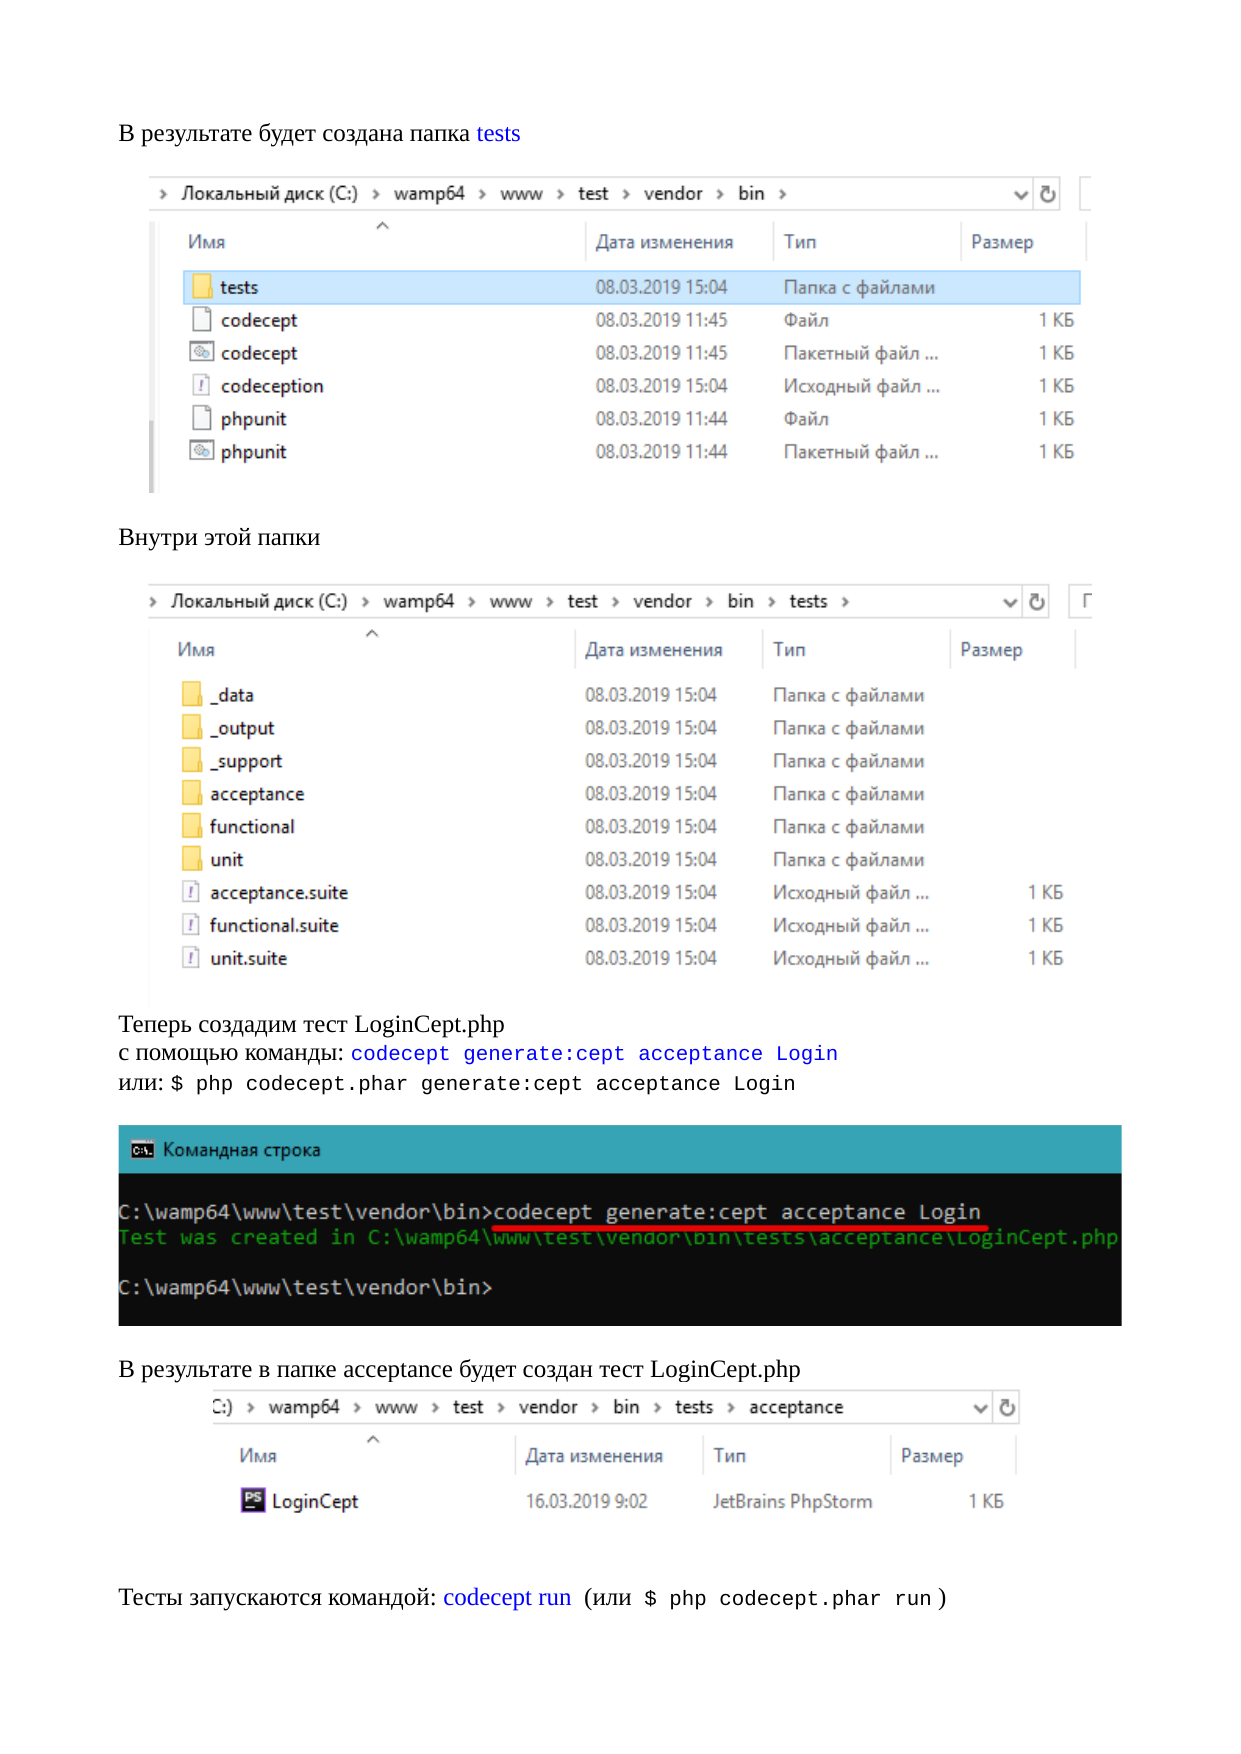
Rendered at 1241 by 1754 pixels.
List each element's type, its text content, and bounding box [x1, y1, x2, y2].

text В результате в папке acceptance будет создан тест LoginCept.php [118, 1354, 1122, 1383]
text В результате будет создана папка tests [118, 118, 1122, 147]
picture [149, 175, 1092, 493]
text Внутри этой папки [118, 522, 1122, 550]
picture [213, 1382, 1028, 1554]
text Теперь создадим тест LoginCept.php с помощью команды: codecept generate:cept acceptance Login [118, 579, 1122, 1067]
text или: $ php codecept.phar generate:cept acceptance Login [118, 1067, 1122, 1097]
picture [148, 579, 1092, 1009]
text Тесты запускаются командой: codecept run (или $ php codecept.phar run ) [118, 1582, 1122, 1612]
picture [118, 1125, 1122, 1326]
